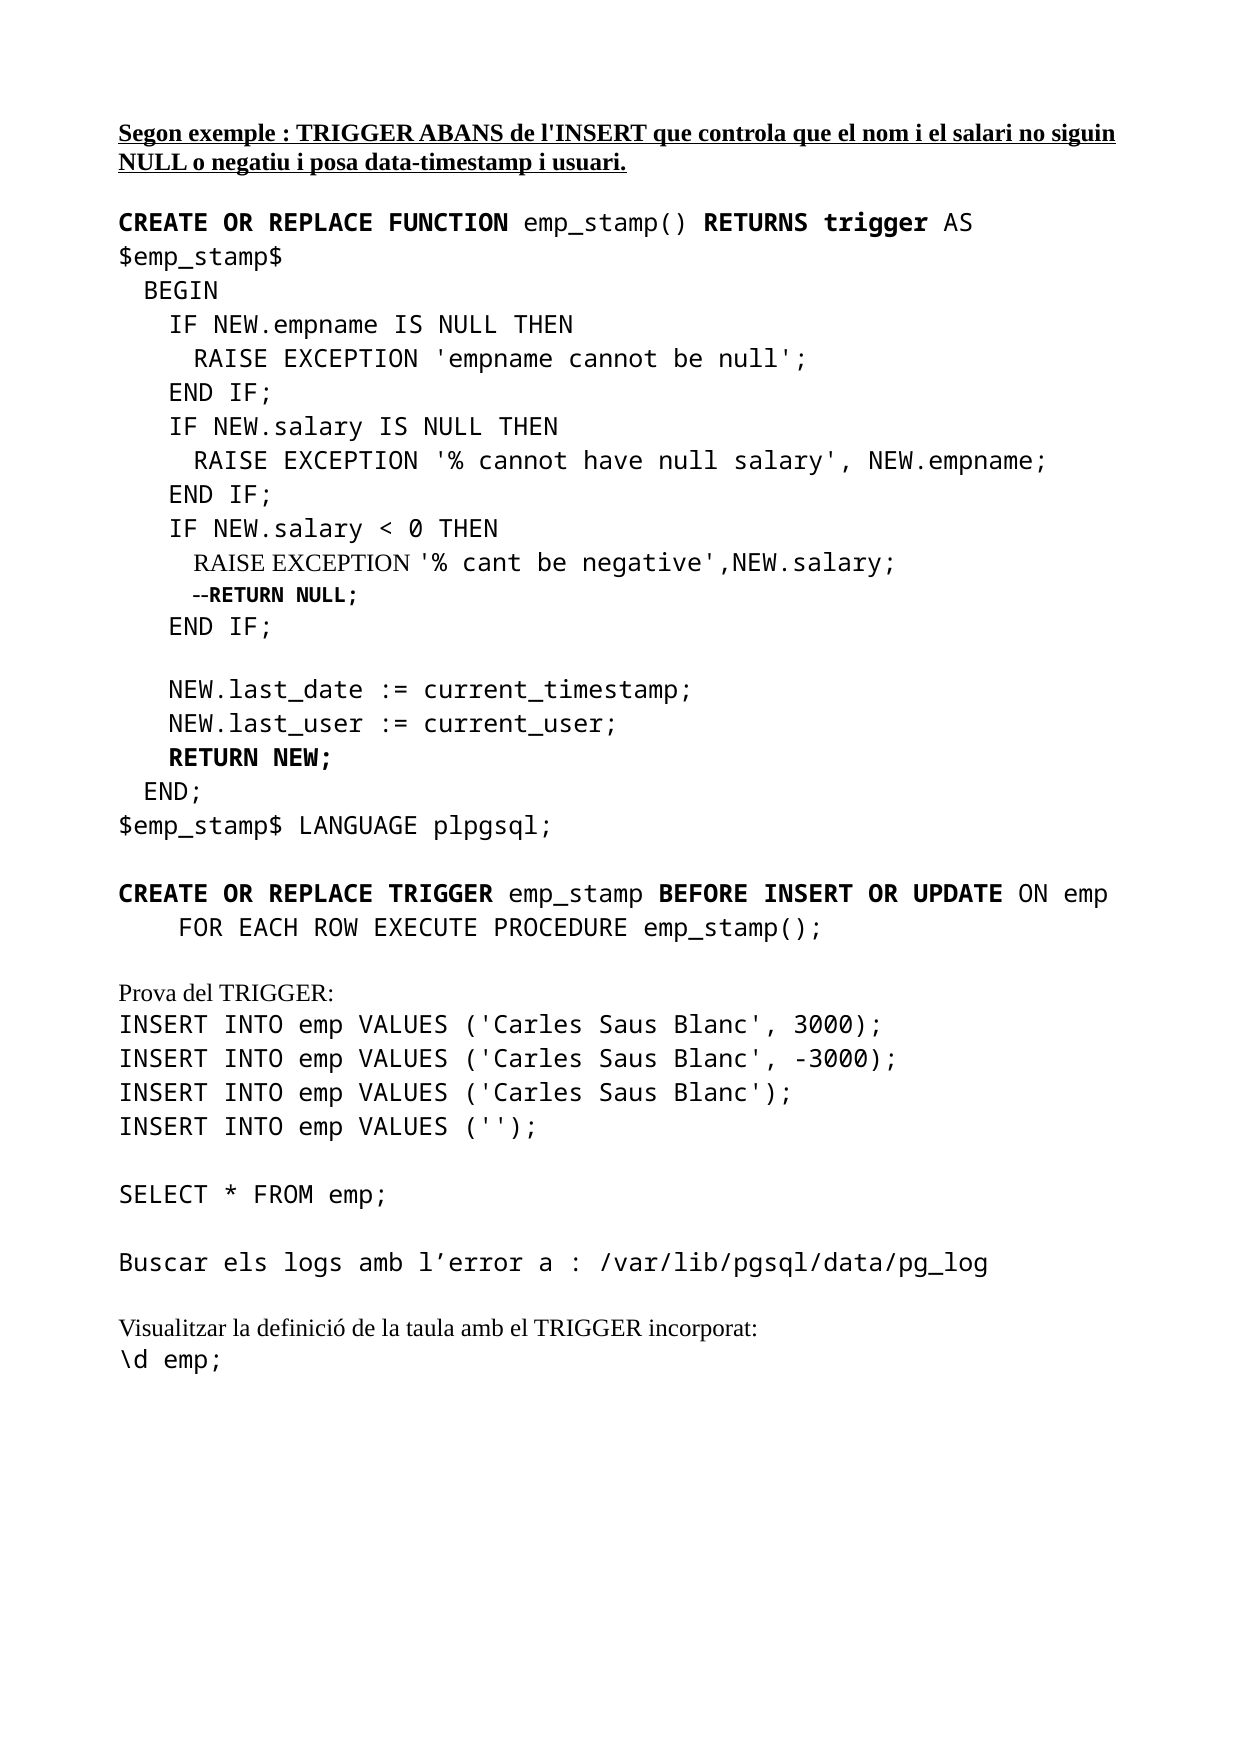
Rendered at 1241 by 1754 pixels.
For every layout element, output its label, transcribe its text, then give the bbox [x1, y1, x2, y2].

text RAISE EXCEPTION '% cant be negative',NEW.salary; [118, 545, 1122, 579]
text \d emp; [118, 1342, 1122, 1376]
text RAISE EXCEPTION '% cannot have null salary', NEW.empname; [118, 443, 1122, 477]
text Buscar els logs amb l’error a : /var/lib/pgsql/data/pg_log [118, 1245, 1122, 1279]
text IF NEW.salary < 0 THEN [118, 511, 1122, 545]
text RAISE EXCEPTION 'empname cannot be null'; [118, 341, 1122, 375]
text IF NEW.salary IS NULL THEN [118, 409, 1122, 443]
text END IF; [118, 375, 1122, 409]
text INSERT INTO emp VALUES ('Carles Saus Blanc'); [118, 1075, 1122, 1109]
text CREATE OR REPLACE TRIGGER emp_stamp BEFORE INSERT OR UPDATE ON emp [118, 876, 1122, 910]
text $emp_stamp$ LANGUAGE plpgsql; [118, 808, 1122, 842]
text Prova del TRIGGER: [118, 978, 1122, 1007]
text RETURN NEW; [118, 739, 1122, 773]
text NEW.last_user := current_user; [118, 705, 1122, 739]
text FOR EACH ROW EXECUTE PROCEDURE emp_stamp(); [118, 910, 1122, 944]
text NEW.last_date := current_timestamp; [118, 671, 1122, 705]
text END; [118, 773, 1122, 808]
text BEGIN [118, 272, 1122, 307]
text IF NEW.empname IS NULL THEN [118, 307, 1122, 341]
text SELECT * FROM emp; [118, 1177, 1122, 1211]
text --RETURN NULL; [118, 579, 1122, 608]
text Segon exemple : TRIGGER ABANS de l'INSERT que controla que el nom i el salari no siguin NULL o negatiu i posa data-timestamp i usuari. [118, 118, 1122, 176]
text INSERT INTO emp VALUES ('Carles Saus Blanc', 3000); [118, 1007, 1122, 1041]
text Visualitzar la definició de la taula amb el TRIGGER incorporat: [118, 1313, 1122, 1342]
text END IF; [118, 608, 1122, 643]
text END IF; [118, 477, 1122, 511]
text INSERT INTO emp VALUES (''); [118, 1109, 1122, 1143]
text CREATE OR REPLACE FUNCTION emp_stamp() RETURNS trigger AS $emp_stamp$ [118, 204, 1122, 272]
text INSERT INTO emp VALUES ('Carles Saus Blanc', -3000); [118, 1041, 1122, 1075]
